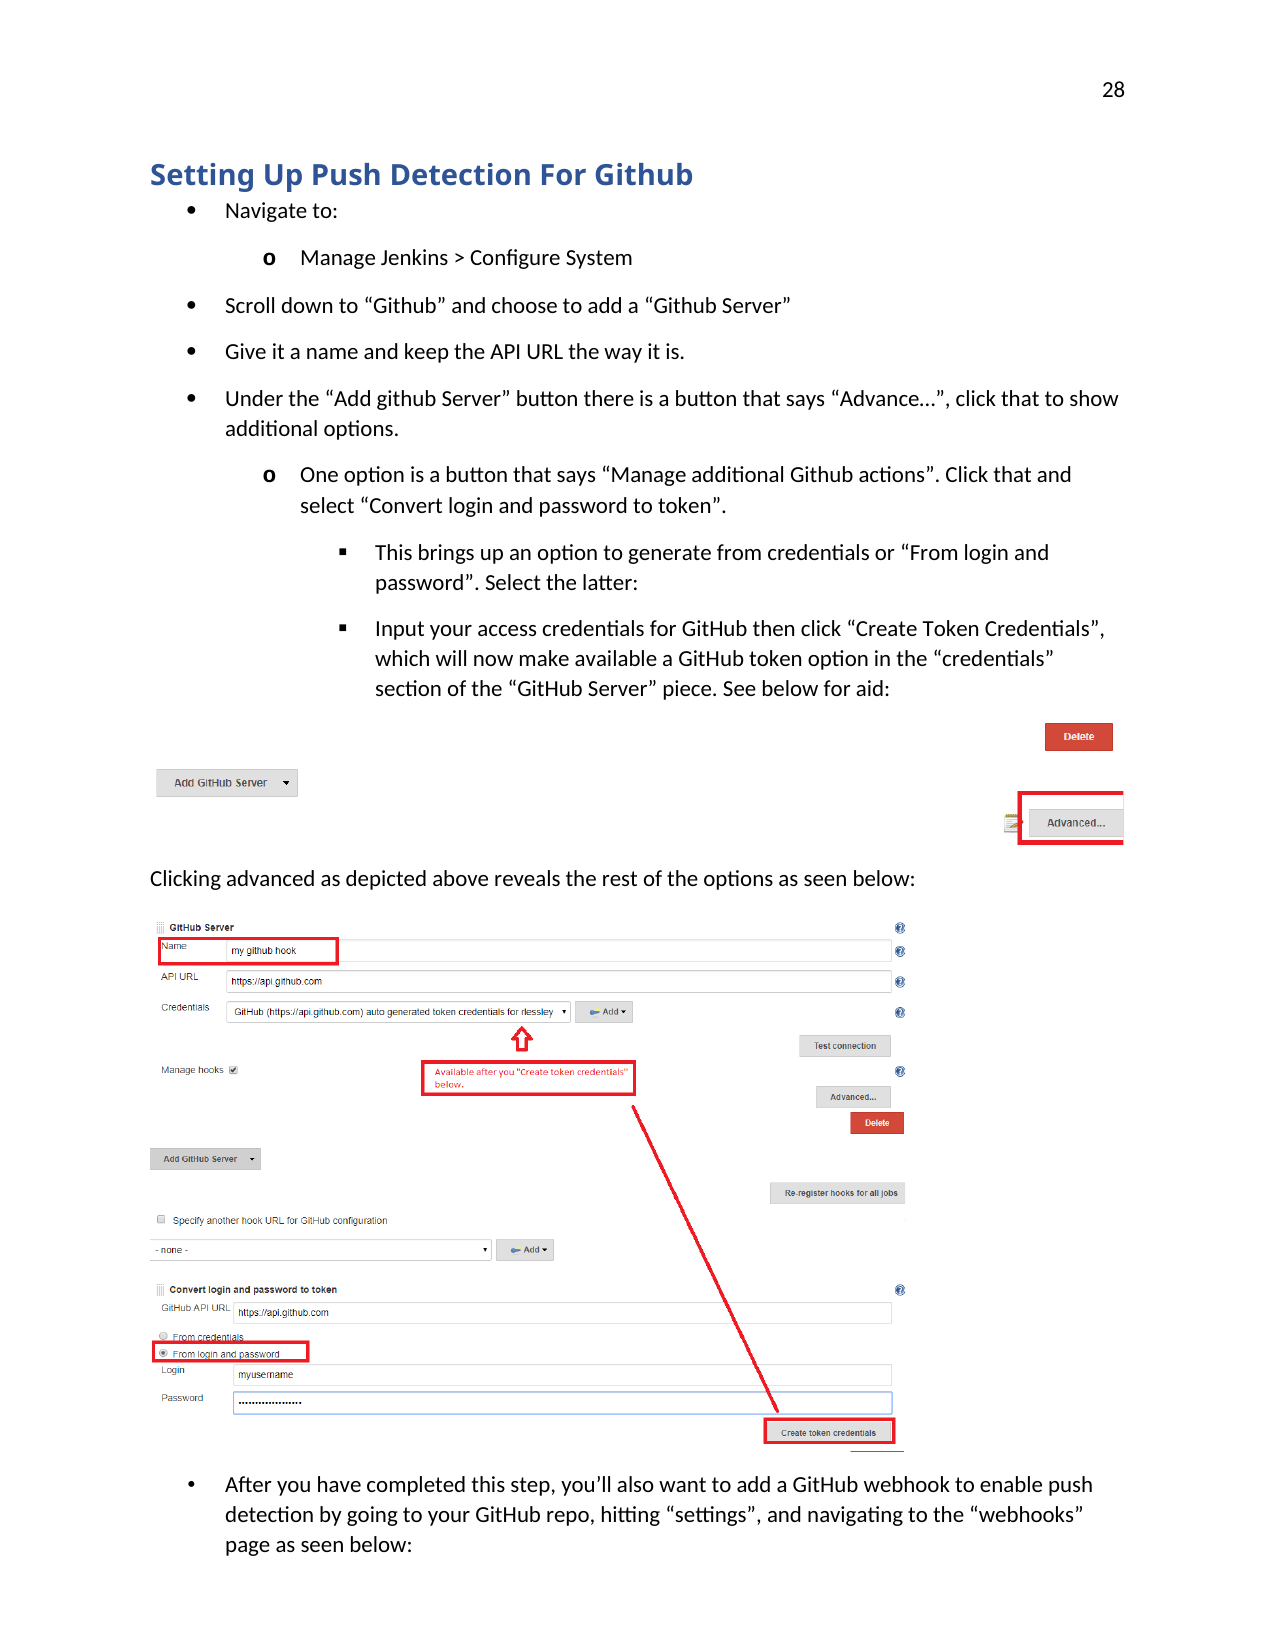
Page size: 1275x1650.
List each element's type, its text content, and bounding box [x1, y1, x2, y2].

list One option is a button that says “Manage additional Github actions”. Click that and select “Convert login and password to token”. [262, 461, 1125, 519]
list This brings up an option to generate from credentials or “From login and password”. Select the latter: [337, 538, 1125, 596]
list Give it a name and keep the API URL the way it is. [187, 337, 1125, 366]
list Scroll down to “Github” and choose to add a “Github Server” [187, 291, 1125, 319]
list Under the “Add github Server” button there is a button that says “Advance…”, click that to show additional options. [187, 384, 1125, 442]
list After you have completed this step, you’ll also want to add a GitHub webhook to enable push detection by going to your GitHub repo, hitting “settings”, and navigating to the “webhooks” page as seen below: [187, 1470, 1125, 1558]
list Input your access credentials for GitHub then click “Create Token Credentials”, which will now make available a GitHub token option in the “credentials” section of the “GitHub Server” piece. See below for aid: [337, 614, 1125, 702]
text Clicking advanced as depicted above reveals the rest of the options as seen below: [150, 864, 1125, 892]
subtitle Setting Up Push Detection For Github [150, 154, 1125, 194]
list Navigate to: [187, 197, 1125, 224]
list Manage Jenkins > Configure System [262, 243, 1125, 272]
